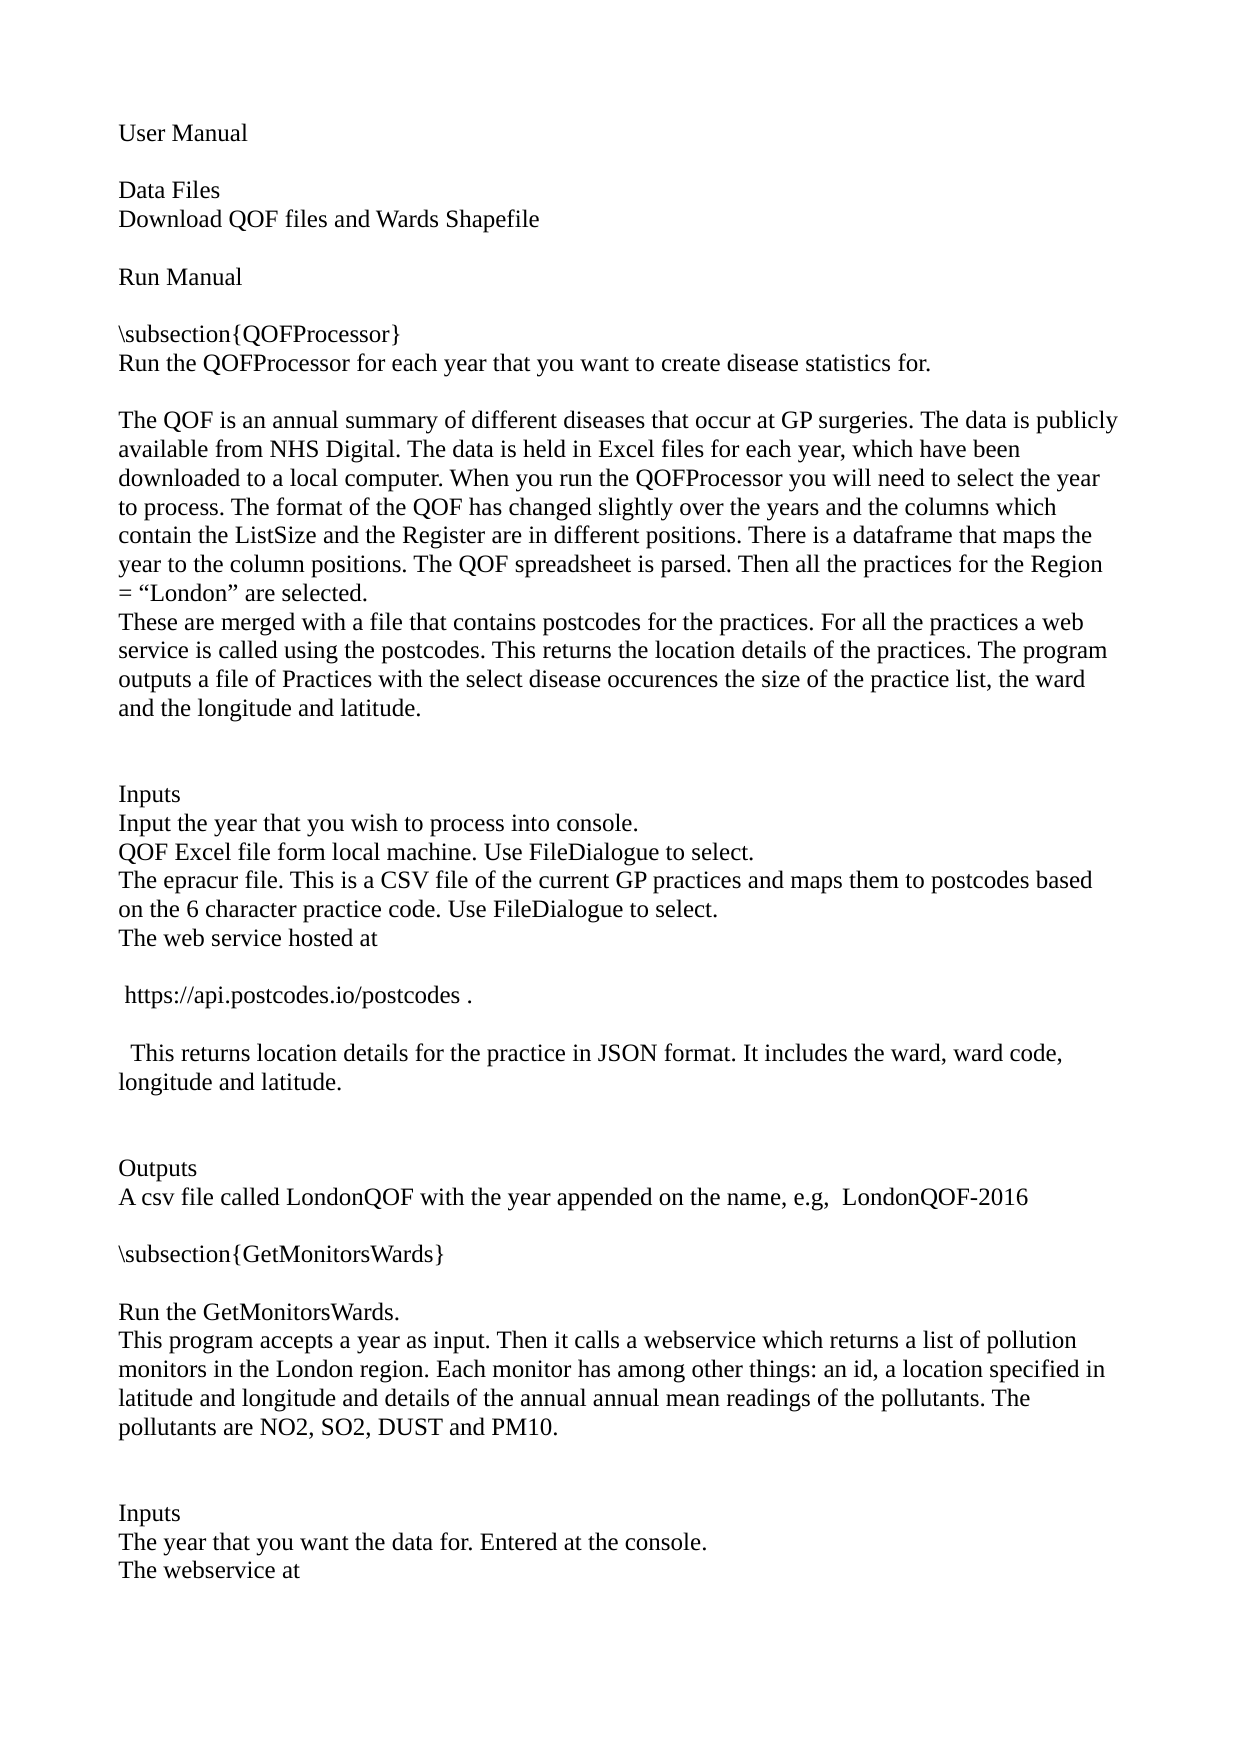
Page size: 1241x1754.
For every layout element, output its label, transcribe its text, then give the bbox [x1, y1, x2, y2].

text Run the GetMonitorsWards. [118, 1297, 1122, 1326]
text The year that you want the data for. Entered at the console. [118, 1527, 1122, 1556]
text Outputs [118, 1153, 1122, 1182]
text Data Files [118, 176, 1122, 204]
text Input the year that you wish to process into console. [118, 808, 1122, 837]
text This returns location details for the practice in JSON format. It includes the ward, ward code, longitude and latitude. [118, 1038, 1122, 1096]
text QOF Excel file form local machine. Use FileDialogue to select. [118, 837, 1122, 866]
text Run Manual [118, 262, 1122, 291]
text Inputs [118, 1498, 1122, 1527]
text A csv file called LondonQOF with the year appended on the name, e.g, LondonQOF-2016 [118, 1182, 1122, 1211]
text \subsection{QOFProcessor} [118, 319, 1122, 348]
text Inputs [118, 779, 1122, 808]
text Run the QOFProcessor for each year that you want to create disease statistics for. [118, 348, 1122, 377]
text The web service hosted at [118, 923, 1122, 952]
text Download QOF files and Wards Shapefile [118, 204, 1122, 233]
text The webservice at [118, 1556, 1122, 1584]
text The epracur file. This is a CSV file of the current GP practices and maps them to postcodes based on the 6 character practice code. Use FileDialogue to select. [118, 866, 1122, 923]
text The QOF is an annual summary of different diseases that occur at GP surgeries. The data is publicly available from NHS Digital. The data is held in Excel files for each year, which have been downloaded to a local computer. When you run the QOFProcessor you will need to select the year to process. The format of the QOF has changed slightly over the years and the columns which contain the ListSize and the Register are in different positions. There is a dataframe that maps the year to the column positions. The QOF spreadsheet is parsed. Then all the practices for the Region = “London” are selected. [118, 406, 1122, 607]
text These are merged with a file that contains postcodes for the practices. For all the practices a web service is called using the postcodes. This returns the location details of the practices. The program outputs a file of Practices with the select disease occurences the size of the practice list, the ward and the longitude and latitude. [118, 607, 1122, 722]
text \subsection{GetMonitorsWards} [118, 1239, 1122, 1268]
text This program accepts a year as input. Then it calls a webservice which returns a list of pollution monitors in the London region. Each monitor has among other things: an id, a location specified in latitude and longitude and details of the annual annual mean readings of the pollutants. The pollutants are NO2, SO2, DUST and PM10. [118, 1326, 1122, 1441]
text User Manual [118, 118, 1122, 147]
text https://api.postcodes.io/postcodes . [118, 981, 1122, 1009]
